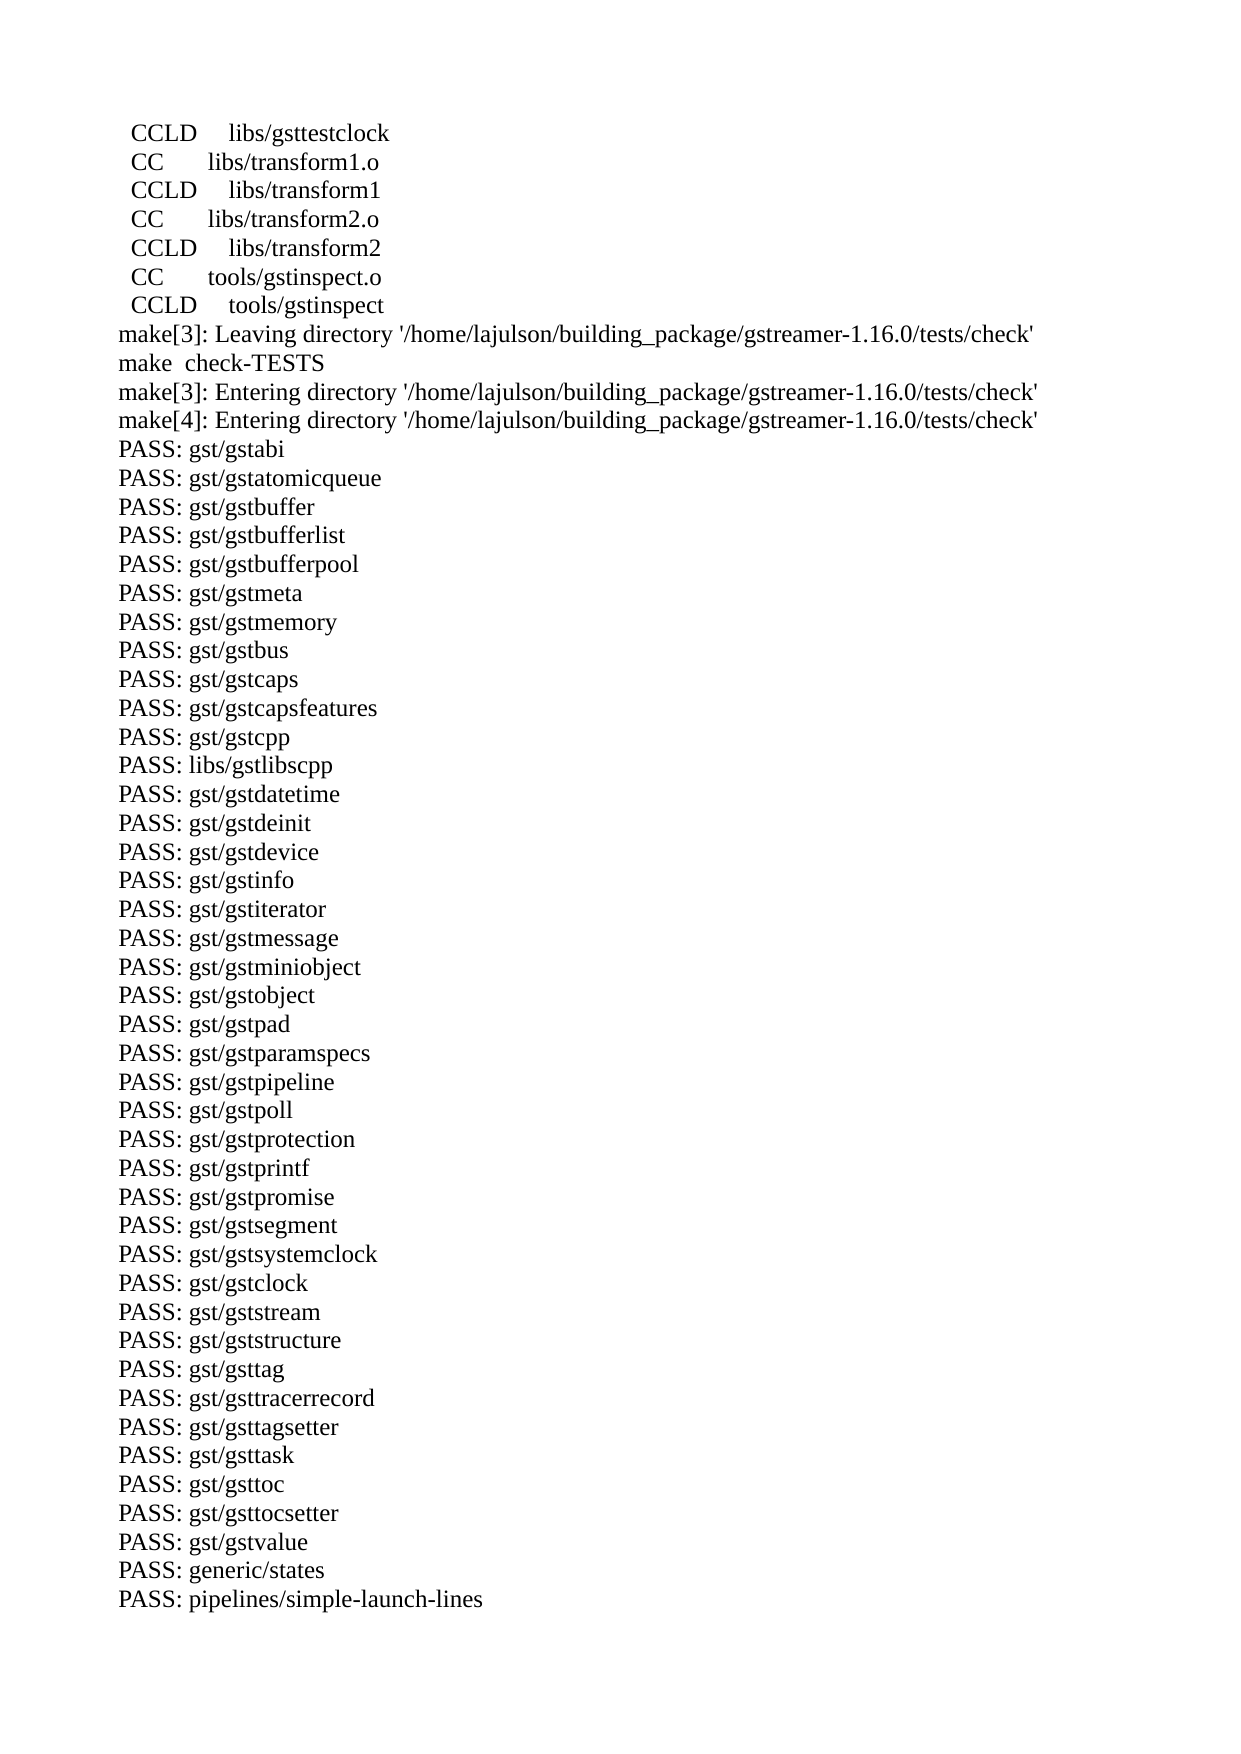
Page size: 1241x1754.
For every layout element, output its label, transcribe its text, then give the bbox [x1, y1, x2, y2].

text CCLD libs/transform1 [118, 176, 1122, 204]
text PASS: gst/gststructure [118, 1326, 1122, 1354]
text PASS: gst/gstinfo [118, 866, 1122, 894]
text PASS: gst/gstbus [118, 636, 1122, 664]
text PASS: gst/gsttocsetter [118, 1498, 1122, 1527]
text PASS: gst/gstbufferlist [118, 521, 1122, 549]
text PASS: gst/gstdatetime [118, 779, 1122, 808]
text PASS: generic/states [118, 1556, 1122, 1584]
text PASS: gst/gstobject [118, 981, 1122, 1009]
text PASS: gst/gstcapsfeatures [118, 693, 1122, 722]
text PASS: gst/gstdevice [118, 837, 1122, 866]
text CCLD libs/transform2 [118, 233, 1122, 262]
text PASS: gst/gstatomicqueue [118, 463, 1122, 492]
text PASS: gst/gstminiobject [118, 952, 1122, 981]
text PASS: gst/gstmessage [118, 923, 1122, 952]
text PASS: gst/gsttoc [118, 1469, 1122, 1498]
text PASS: gst/gsttask [118, 1441, 1122, 1469]
text PASS: gst/gsttracerrecord [118, 1383, 1122, 1412]
text PASS: gst/gsttag [118, 1354, 1122, 1383]
text PASS: gst/gstvalue [118, 1527, 1122, 1556]
text make[4]: Entering directory '/home/lajulson/building_package/gstreamer-1.16.0/tests/check' [118, 406, 1122, 434]
text PASS: gst/gstbufferpool [118, 549, 1122, 578]
text PASS: gst/gstpoll [118, 1096, 1122, 1124]
text PASS: gst/gstprotection [118, 1124, 1122, 1153]
text PASS: gst/gstdeinit [118, 808, 1122, 837]
text PASS: gst/gstpipeline [118, 1067, 1122, 1096]
text PASS: gst/gstclock [118, 1268, 1122, 1297]
text PASS: gst/gstsegment [118, 1211, 1122, 1239]
text CC libs/transform1.o [118, 147, 1122, 176]
text PASS: gst/gstpromise [118, 1182, 1122, 1211]
text PASS: pipelines/simple-launch-lines [118, 1584, 1122, 1613]
text PASS: gst/gstbuffer [118, 492, 1122, 521]
text PASS: gst/gstmemory [118, 607, 1122, 636]
text PASS: gst/gstiterator [118, 894, 1122, 923]
text CC tools/gstinspect.o [118, 262, 1122, 291]
text CCLD tools/gstinspect [118, 291, 1122, 319]
text PASS: gst/gstpad [118, 1009, 1122, 1038]
text CCLD libs/gsttestclock [118, 118, 1122, 147]
text CC libs/transform2.o [118, 204, 1122, 233]
text PASS: gst/gststream [118, 1297, 1122, 1326]
text make check-TESTS [118, 348, 1122, 377]
text PASS: gst/gstmeta [118, 578, 1122, 607]
text PASS: gst/gstprintf [118, 1153, 1122, 1182]
text make[3]: Entering directory '/home/lajulson/building_package/gstreamer-1.16.0/tests/check' [118, 377, 1122, 406]
text PASS: gst/gstsystemclock [118, 1239, 1122, 1268]
text make[3]: Leaving directory '/home/lajulson/building_package/gstreamer-1.16.0/tests/check' [118, 319, 1122, 348]
text PASS: libs/gstlibscpp [118, 751, 1122, 779]
text PASS: gst/gstabi [118, 434, 1122, 463]
text PASS: gst/gstcpp [118, 722, 1122, 751]
text PASS: gst/gstparamspecs [118, 1038, 1122, 1067]
text PASS: gst/gstcaps [118, 664, 1122, 693]
text PASS: gst/gsttagsetter [118, 1412, 1122, 1441]
